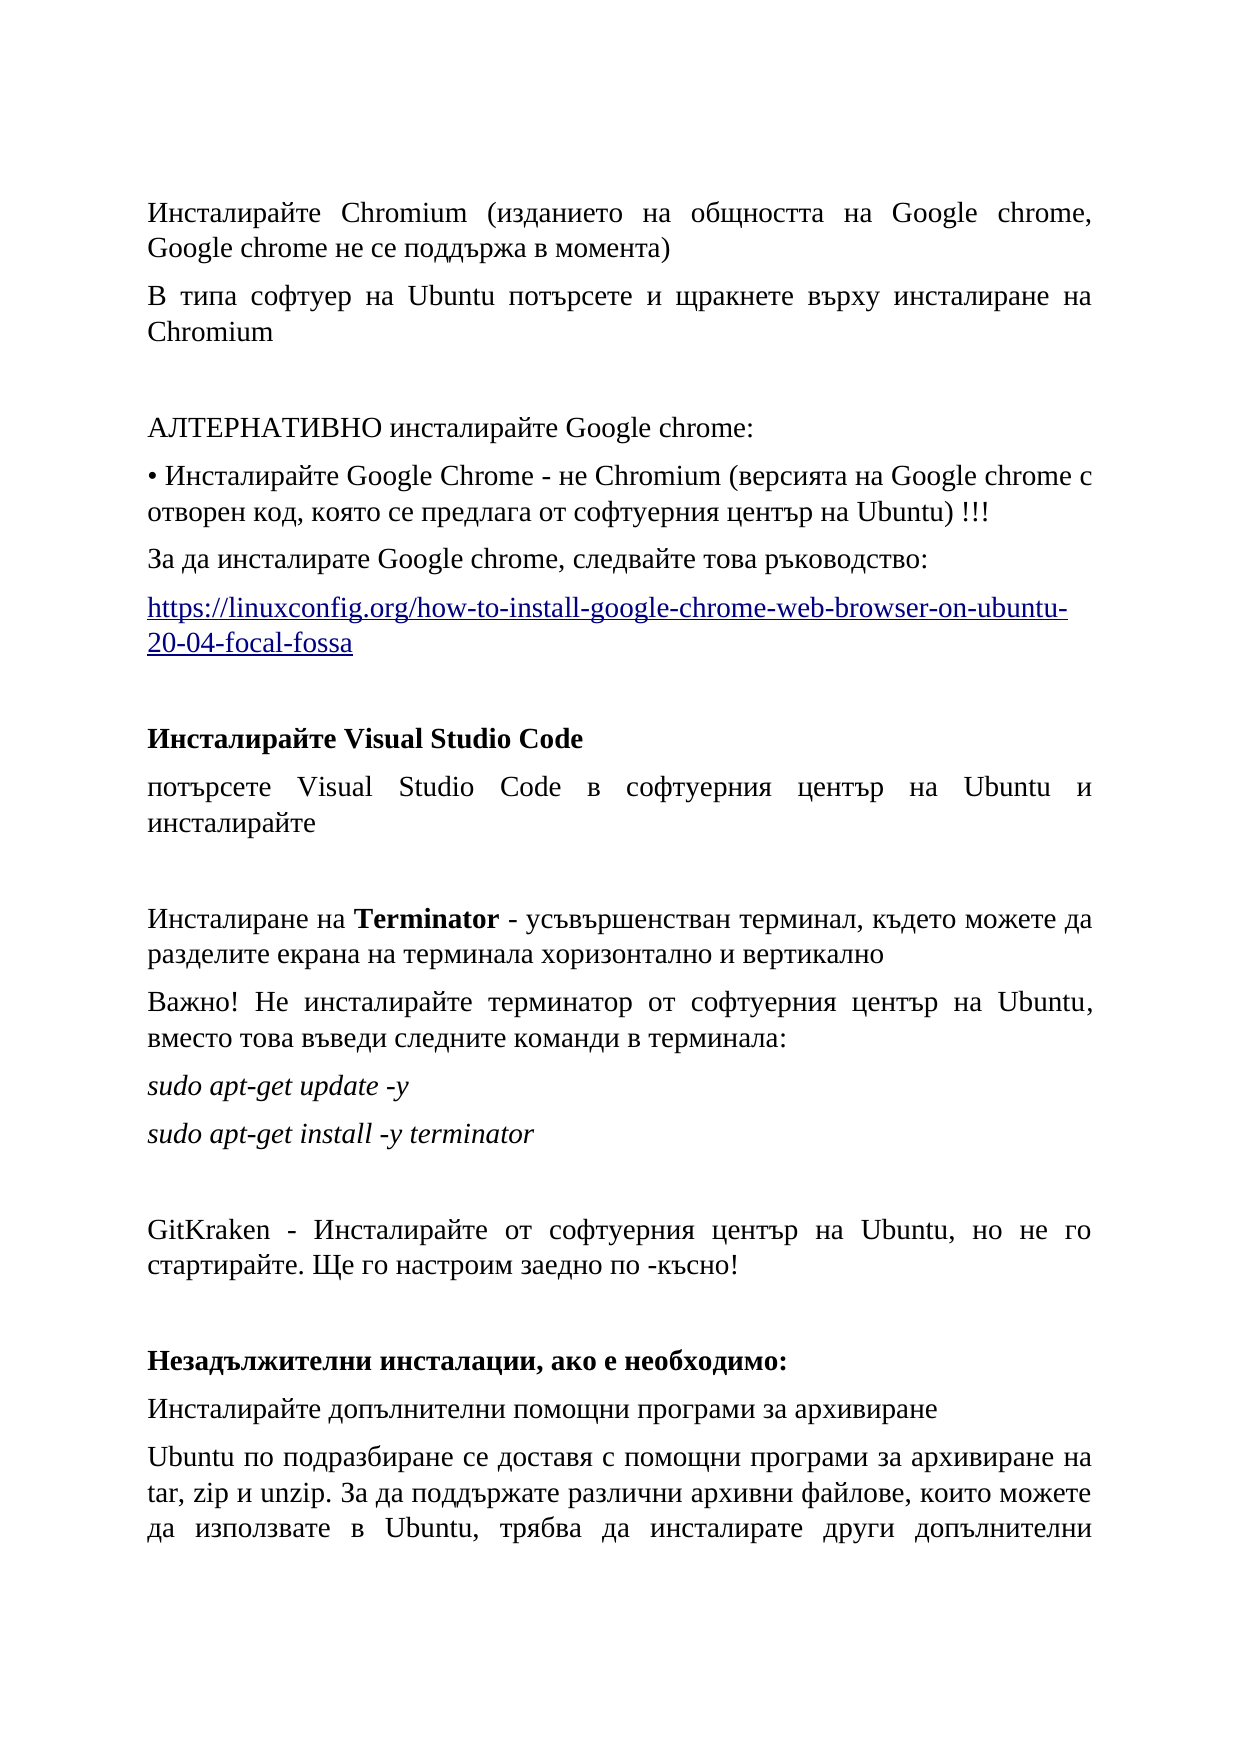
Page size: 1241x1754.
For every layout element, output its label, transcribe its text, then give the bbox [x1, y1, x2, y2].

text Инсталирайте допълнителни помощни програми за архивиране [147, 1392, 1093, 1425]
text Ubuntu по подразбиране се доставя с помощни програми за архивиране на tar, zip и unzip. За да поддържате различни архивни файлове, които можете да използвате в Ubuntu, трябва да инсталирате други допълнителни [147, 1439, 1093, 1544]
text Важно! Не инсталирайте терминатор от софтуерния център на Ubuntu, вместо това въведи следните команди в терминала: [147, 984, 1093, 1053]
text GitKraken - Инсталирайте от софтуерния център на Ubuntu, но не го стартирайте. Ще го настроим заедно по -късно! [147, 1212, 1093, 1281]
text Незадължителни инсталации, ако е необходимо: [147, 1343, 1093, 1377]
text потърсете Visual Studio Code в софтуерния център на Ubuntu и инсталирайте [147, 769, 1093, 838]
text • Инсталирайте Google Chrome - не Chromium (версията на Google chrome с отворен код, която се предлага от софтуерния център на Ubuntu) !!! [147, 458, 1093, 527]
text В типа софтуер на Ubuntu потърсете и щракнете върху инсталиране на Chromium [147, 278, 1093, 348]
text Инсталиране на Terminator - усъвършенстван терминал, където можете да разделите екрана на терминала хоризонтално и вертикално [147, 901, 1093, 970]
text https://linuxconfig.org/how-to-install-google-chrome-web-browser-on-ubuntu-20-04-focal-fossa [147, 590, 1093, 659]
text АЛТЕРНАТИВНО инсталирайте Google chrome: [147, 410, 1093, 444]
text sudo apt-get install -y terminator [147, 1116, 1093, 1149]
text sudo apt-get update -y [147, 1068, 1093, 1101]
text Инсталирайте Visual Studio Code [147, 721, 1093, 755]
text Инсталирайте Chromium (изданието на общността на Google chrome, Google chrome не се поддържа в момента) [147, 195, 1093, 264]
text За да инсталирате Google chrome, следвайте това ръководство: [147, 542, 1093, 575]
